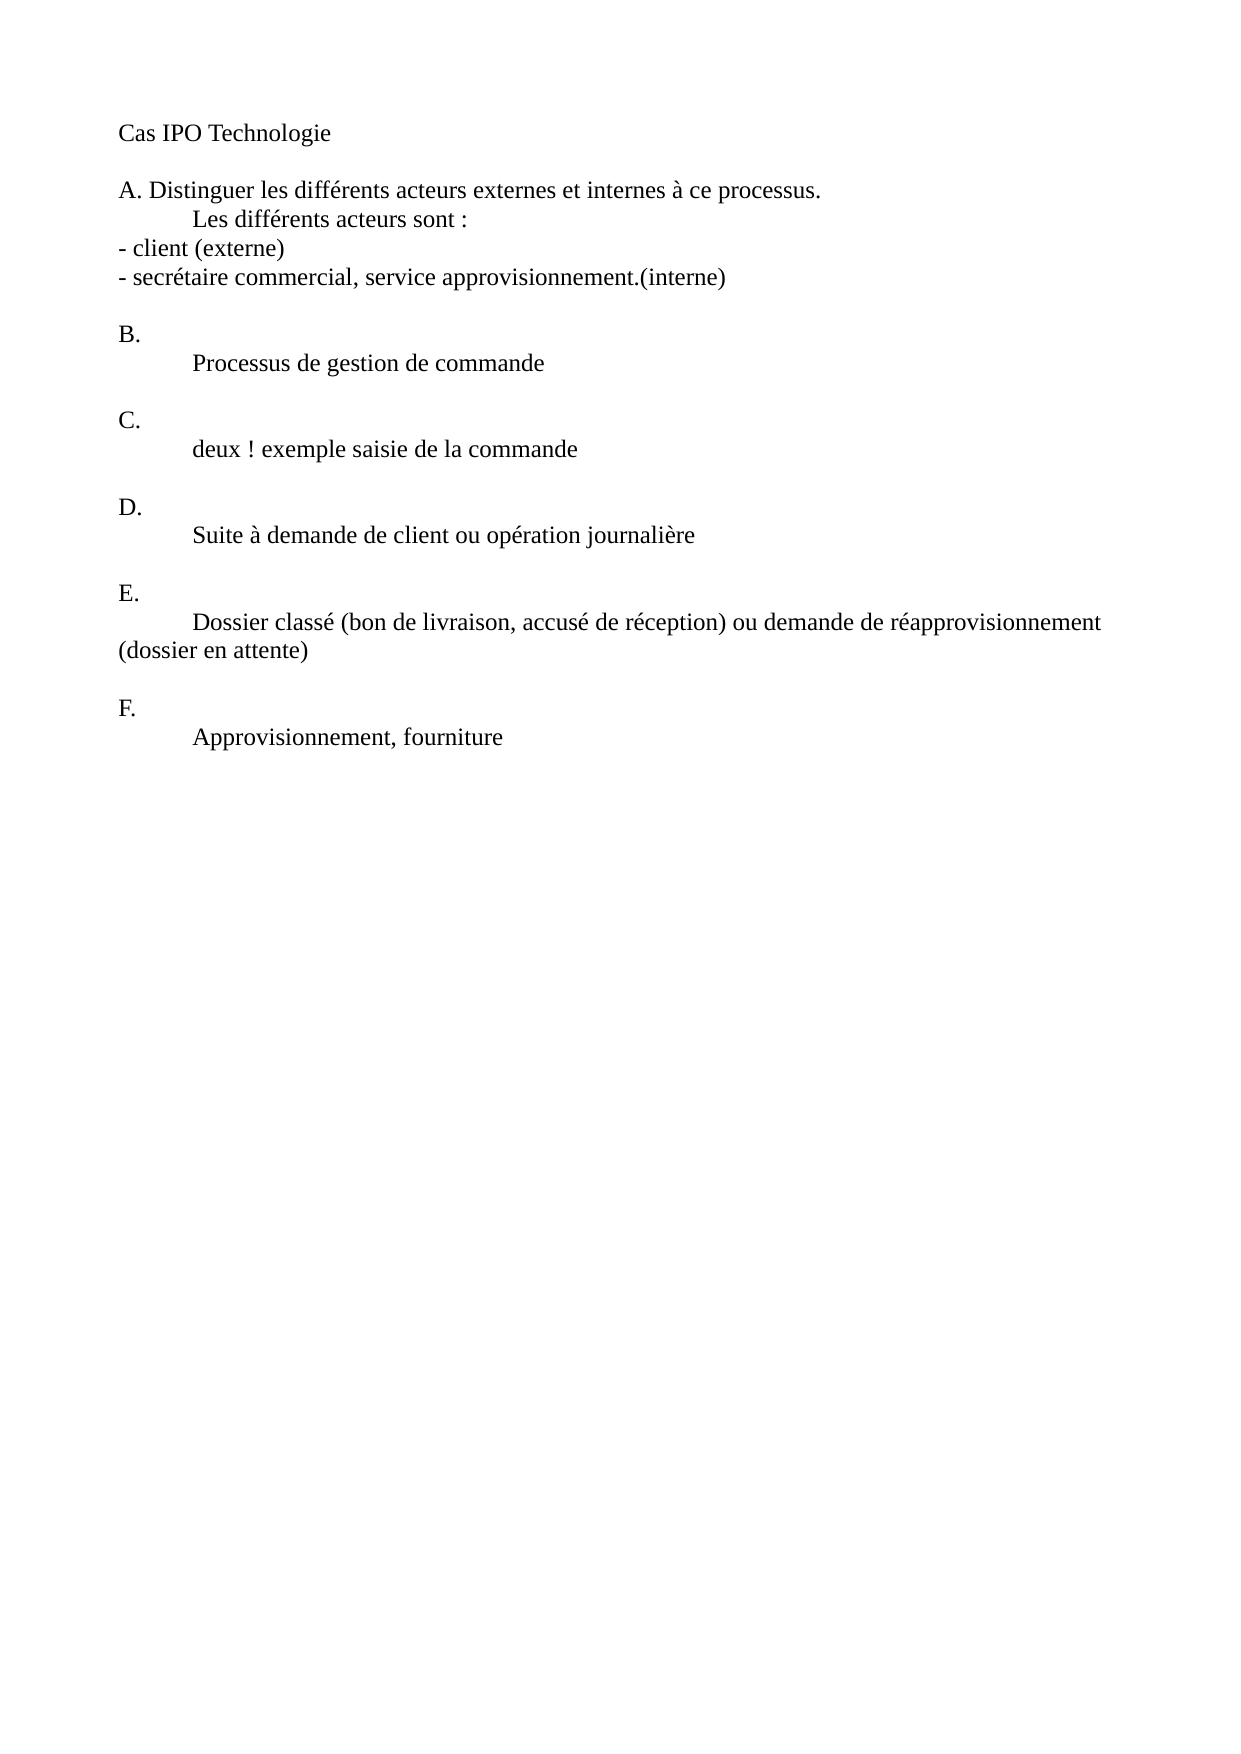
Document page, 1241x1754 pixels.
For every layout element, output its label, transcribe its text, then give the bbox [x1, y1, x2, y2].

text F. [118, 693, 1122, 722]
text - client (externe) [118, 233, 1122, 262]
text C. [118, 406, 1122, 434]
text Approvisionnement, fourniture [118, 722, 1122, 751]
text B. [118, 319, 1122, 348]
text Dossier classé (bon de livraison, accusé de réception) ou demande de réapprovisionnement (dossier en attente) [118, 607, 1122, 664]
text E. [118, 578, 1122, 607]
text Processus de gestion de commande [118, 348, 1122, 377]
text Suite à demande de client ou opération journalière [118, 521, 1122, 549]
text D. [118, 492, 1122, 521]
text Cas IPO Technologie [118, 118, 1122, 147]
text deux ! exemple saisie de la commande [118, 434, 1122, 463]
text A. Distinguer les différents acteurs externes et internes à ce processus. [118, 176, 1122, 204]
text - secrétaire commercial, service approvisionnement.(interne) [118, 262, 1122, 291]
text Les différents acteurs sont : [118, 204, 1122, 233]
